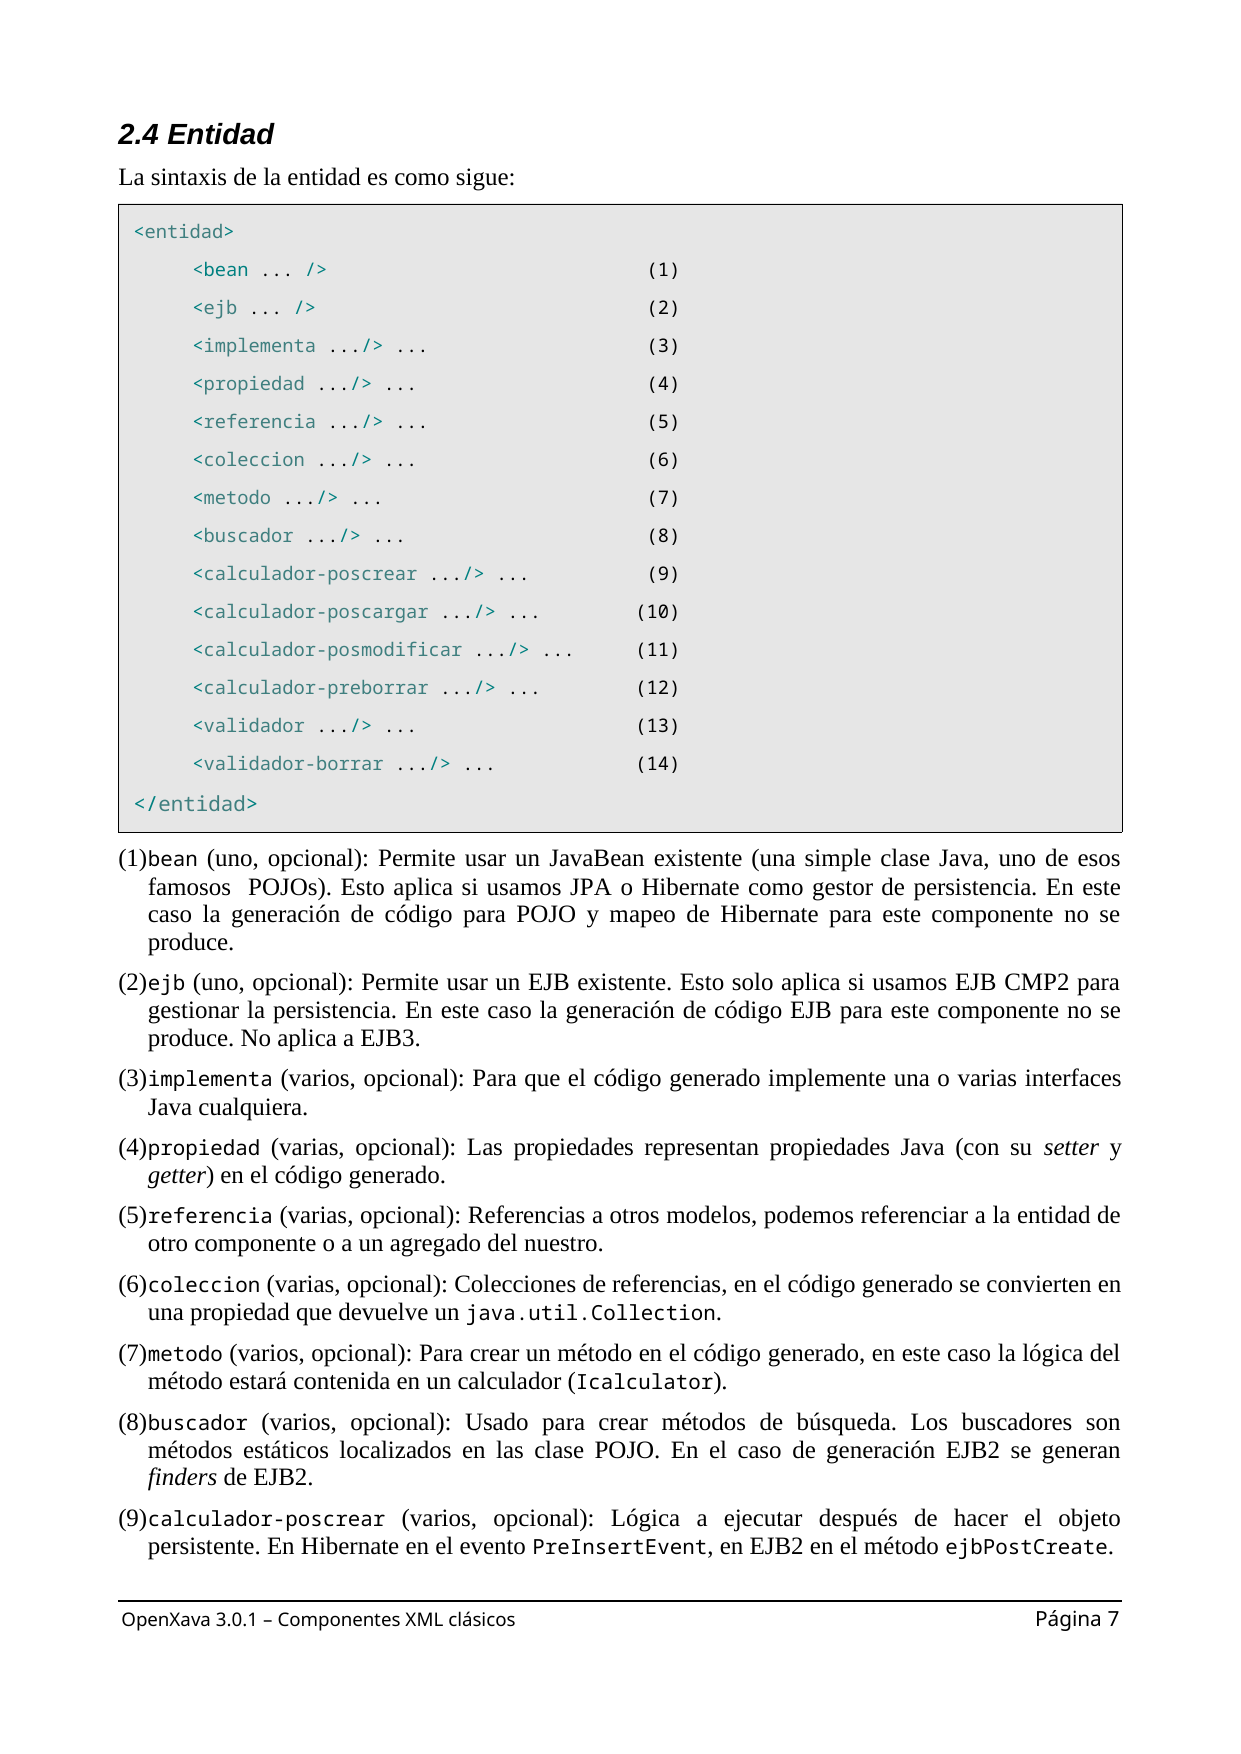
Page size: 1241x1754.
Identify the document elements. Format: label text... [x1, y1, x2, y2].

text <buscador .../> ... (8) [119, 508, 1122, 546]
text <calculador-preborrar .../> ... (12) [119, 660, 1122, 698]
text <validador-borrar .../> ... (14) [119, 736, 1122, 774]
list calculador-poscrear (varios, opcional): Lógica a ejecutar después de hacer el objeto persistente. En Hibernate en el evento PreInsertEvent, en EJB2 en el método ejbPostCreate. [118, 1504, 1122, 1560]
list bean (uno, opcional): Permite usar un JavaBean existente (una simple clase Java, uno de esos famosos POJOs). Esto aplica si usamos JPA o Hibernate como gestor de persistencia. En este caso la generación de código para POJO y mapeo de Hibernate para este componente no se produce. [118, 844, 1122, 956]
text <propiedad .../> ... (4) [119, 356, 1122, 394]
text <calculador-poscrear .../> ... (9) [119, 546, 1122, 584]
subtitle Entidad [118, 118, 1122, 151]
text <ejb ... /> (2) [119, 279, 1122, 318]
list metodo (varios, opcional): Para crear un método en el código generado, en este caso la lógica del método estará contenida en un calculador (Icalculator). [118, 1339, 1122, 1395]
list ejb (uno, opcional): Permite usar un EJB existente. Esto solo aplica si usamos EJB CMP2 para gestionar la persistencia. En este caso la generación de código EJB para este componente no se produce. No aplica a EJB3. [118, 968, 1122, 1052]
list buscador (varios, opcional): Usado para crear métodos de búsqueda. Los buscadores son métodos estáticos localizados en las clase POJO. En el caso de generación EJB2 se generan finders de EJB2. [118, 1408, 1122, 1491]
list implementa (varios, opcional): Para que el código generado implemente una o varias interfaces Java cualquiera. [118, 1064, 1122, 1120]
text <calculador-posmodificar .../> ... (11) [119, 622, 1122, 660]
text <implementa .../> ... (3) [119, 318, 1122, 356]
text </entidad> [119, 774, 1122, 832]
text <metodo .../> ... (7) [119, 470, 1122, 508]
text <referencia .../> ... (5) [119, 394, 1122, 432]
text La sintaxis de la entidad es como sigue: [118, 163, 1122, 191]
text <validador .../> ... (13) [119, 698, 1122, 736]
list propiedad (varias, opcional): Las propiedades representan propiedades Java (con su setter y getter) en el código generado. [118, 1133, 1122, 1189]
list coleccion (varias, opcional): Colecciones de referencias, en el código generado se convierten en una propiedad que devuelve un java.util.Collection. [118, 1270, 1122, 1326]
text <entidad> [119, 205, 1122, 242]
text <calculador-poscargar .../> ... (10) [119, 584, 1122, 622]
text <bean ... /> (1) [119, 242, 1122, 279]
list referencia (varias, opcional): Referencias a otros modelos, podemos referenciar a la entidad de otro componente o a un agregado del nuestro. [118, 1201, 1122, 1257]
text <coleccion .../> ... (6) [119, 432, 1122, 470]
